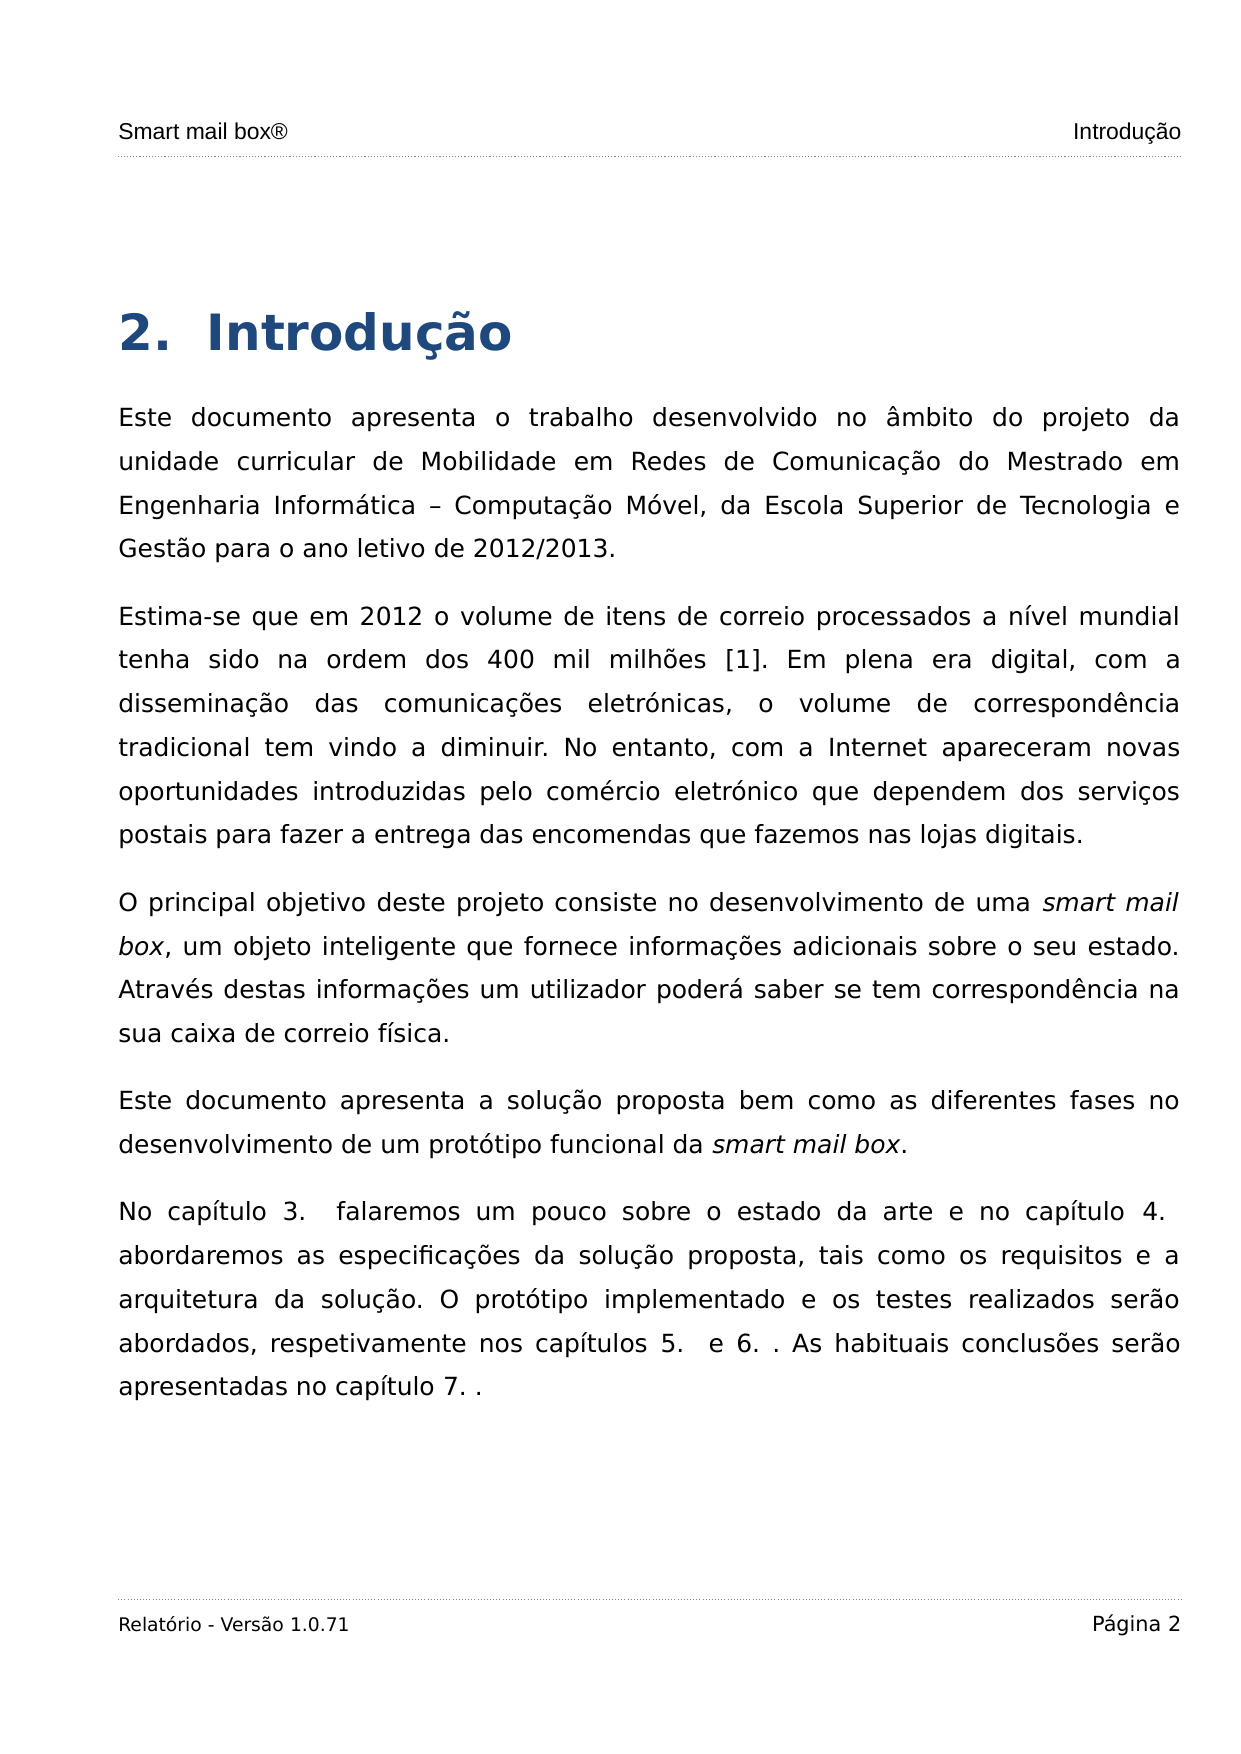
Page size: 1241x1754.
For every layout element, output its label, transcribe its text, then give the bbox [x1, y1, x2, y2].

text No capítulo 3 falaremos um pouco sobre o estado da arte e no capítulo 4 abordaremos as especificações da solução proposta, tais como os requisitos e a arquitetura da solução. O protótipo implementado e os testes realizados serão abordados, respetivamente nos capítulos 5 e 6. As habituais conclusões serão apresentadas no capítulo 7. [118, 1198, 1181, 1402]
text O principal objetivo deste projeto consiste no desenvolvimento de uma smart mail box, um objeto inteligente que fornece informações adicionais sobre o seu estado. Através destas informações um utilizador poderá saber se tem correspondência na sua caixa de correio física. [118, 888, 1181, 1048]
text Estima-se que em 2012 o volume de itens de correio processados a nível mundial tenha sido na ordem dos 400 mil milhões [1]. Em plena era digital, com a disseminação das comunicações eletrónicas, o volume de correspondência tradicional tem vindo a diminuir. No entanto, com a Internet apareceram novas oportunidades introduzidas pelo comércio eletrónico que dependem dos serviços postais para fazer a entrega das encomendas que fazemos nas lojas digitais. [118, 602, 1181, 850]
text Este documento apresenta o trabalho desenvolvido no âmbito do projeto da unidade curricular de Mobilidade em Redes de Comunicação do Mestrado em Engenharia Informática – Computação Móvel, da Escola Superior de Tecnologia e Gestão para o ano letivo de 2012/2013. [118, 403, 1181, 564]
subtitle Introdução [118, 304, 1181, 363]
text Este documento apresenta a solução proposta bem como as diferentes fases no desenvolvimento de um protótipo funcional da smart mail box. [118, 1087, 1181, 1159]
